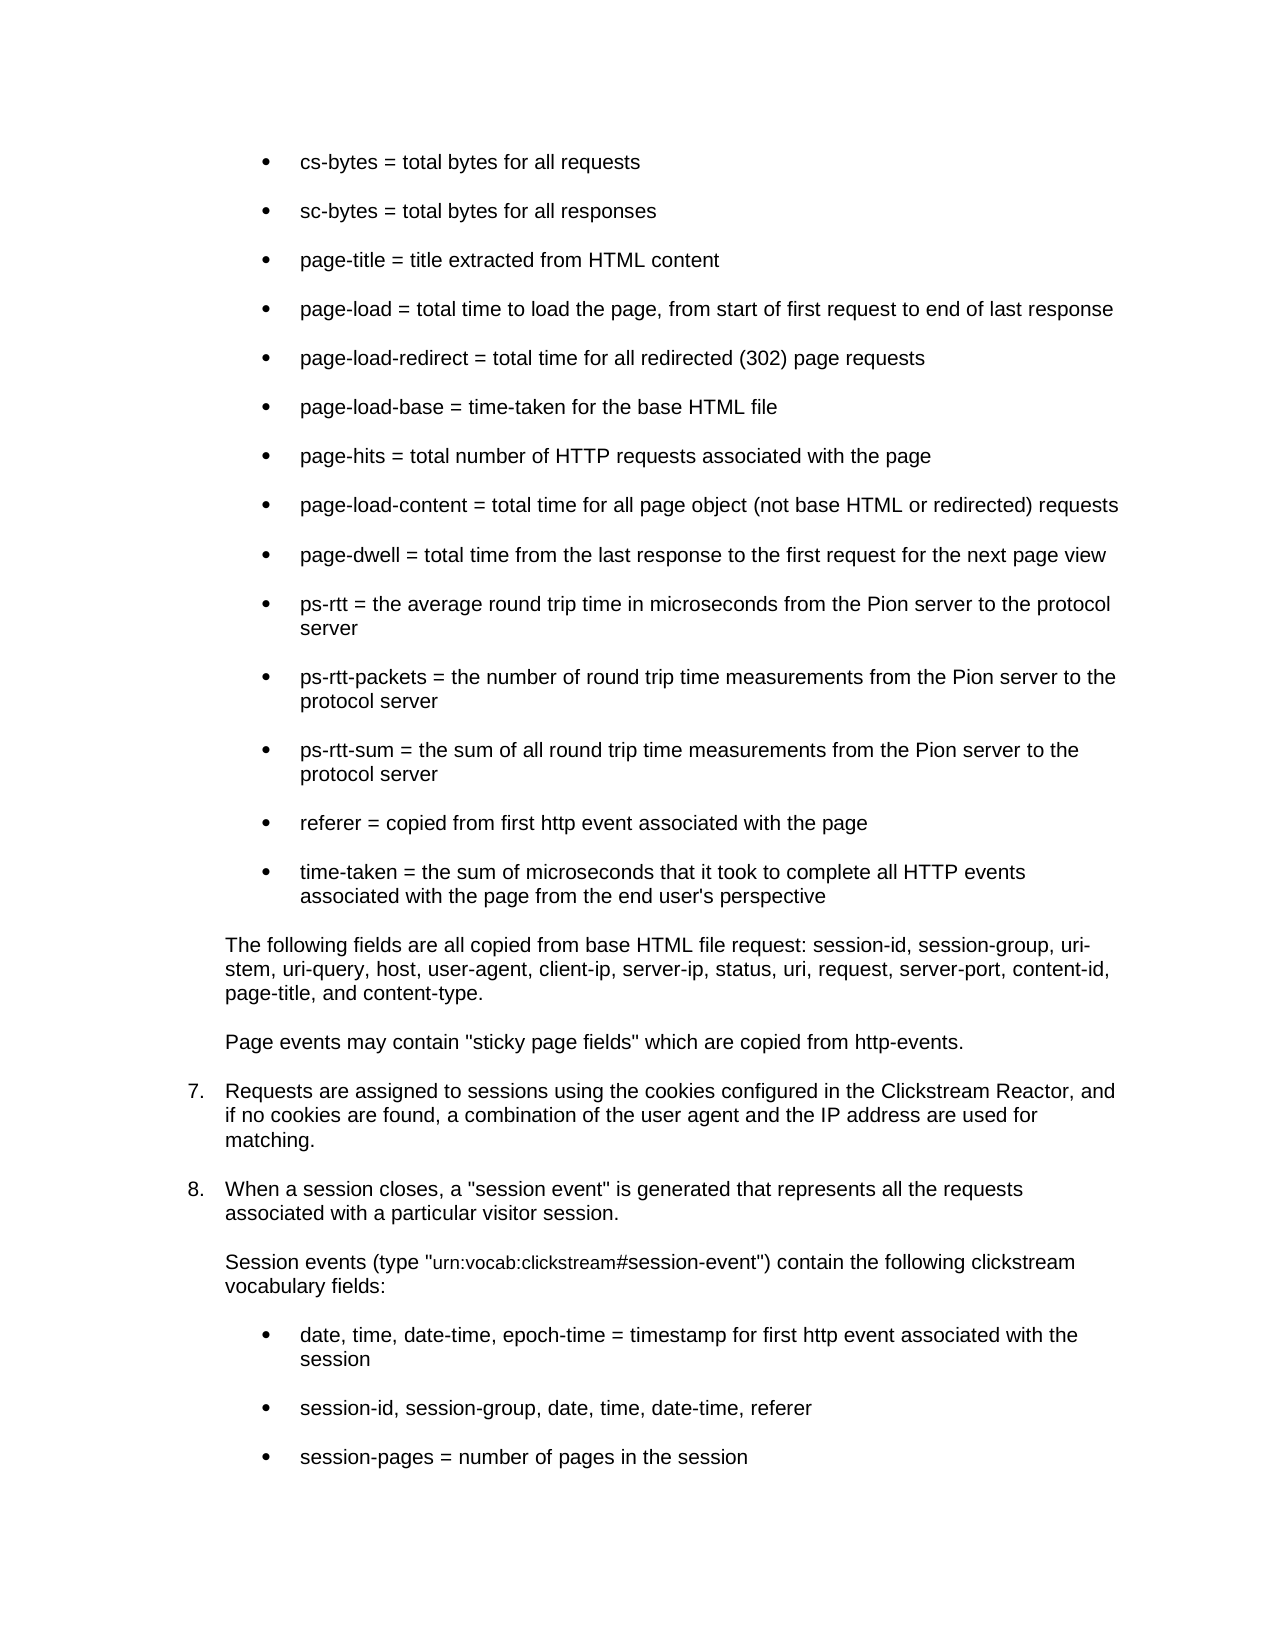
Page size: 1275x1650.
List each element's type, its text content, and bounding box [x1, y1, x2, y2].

list Requests are assigned to sessions using the cookies configured in the Clickstream Reactor, and if no cookies are found, a combination of the user agent and the IP address are used for matching. [187, 1079, 1125, 1152]
list session-pages = number of pages in the session [262, 1445, 1125, 1469]
list page-load-redirect = total time for all redirected (302) page requests [262, 346, 1125, 370]
list page-dwell = total time from the last response to the first request for the next page view [262, 542, 1125, 567]
list When a session closes, a "session event" is generated that represents all the requests associated with a particular visitor session. [187, 1177, 1125, 1225]
list The following fields are all copied from base HTML file request: session-id, session-group, uri-stem, uri-query, host, user-agent, client-ip, server-ip, status, uri, request, server-port, content-id, page-title, and content-type. [225, 933, 1125, 1005]
list date, time, date-time, epoch-time = timestamp for first http event associated with the session [262, 1323, 1125, 1371]
list ps-rtt-sum = the sum of all round trip time measurements from the Pion server to the protocol server [262, 738, 1125, 786]
list Session events (type "urn:vocab:clickstream#session-event") contain the following clickstream vocabulary fields: [225, 1250, 1125, 1298]
list ps-rtt-packets = the number of round trip time measurements from the Pion server to the protocol server [262, 665, 1125, 713]
list page-load-content = total time for all page object (not base HTML or redirected) requests [262, 493, 1125, 517]
list session-id, session-group, date, time, date-time, referer [262, 1396, 1125, 1420]
list referer = copied from first http event associated with the page [262, 811, 1125, 835]
list page-title = title extracted from HTML content [262, 248, 1125, 272]
list time-taken = the sum of microseconds that it took to complete all HTTP events associated with the page from the end user's perspective [262, 860, 1125, 908]
list page-load-base = time-taken for the base HTML file [262, 395, 1125, 419]
list Page events may contain "sticky page fields" which are copied from http-events. [225, 1030, 1125, 1054]
list page-hits = total number of HTTP requests associated with the page [262, 444, 1125, 468]
list cs-bytes = total bytes for all requests [262, 150, 1125, 174]
list sc-bytes = total bytes for all responses [262, 199, 1125, 223]
list ps-rtt = the average round trip time in microseconds from the Pion server to the protocol server [262, 592, 1125, 640]
list page-load = total time to load the page, from start of first request to end of last response [262, 297, 1125, 321]
